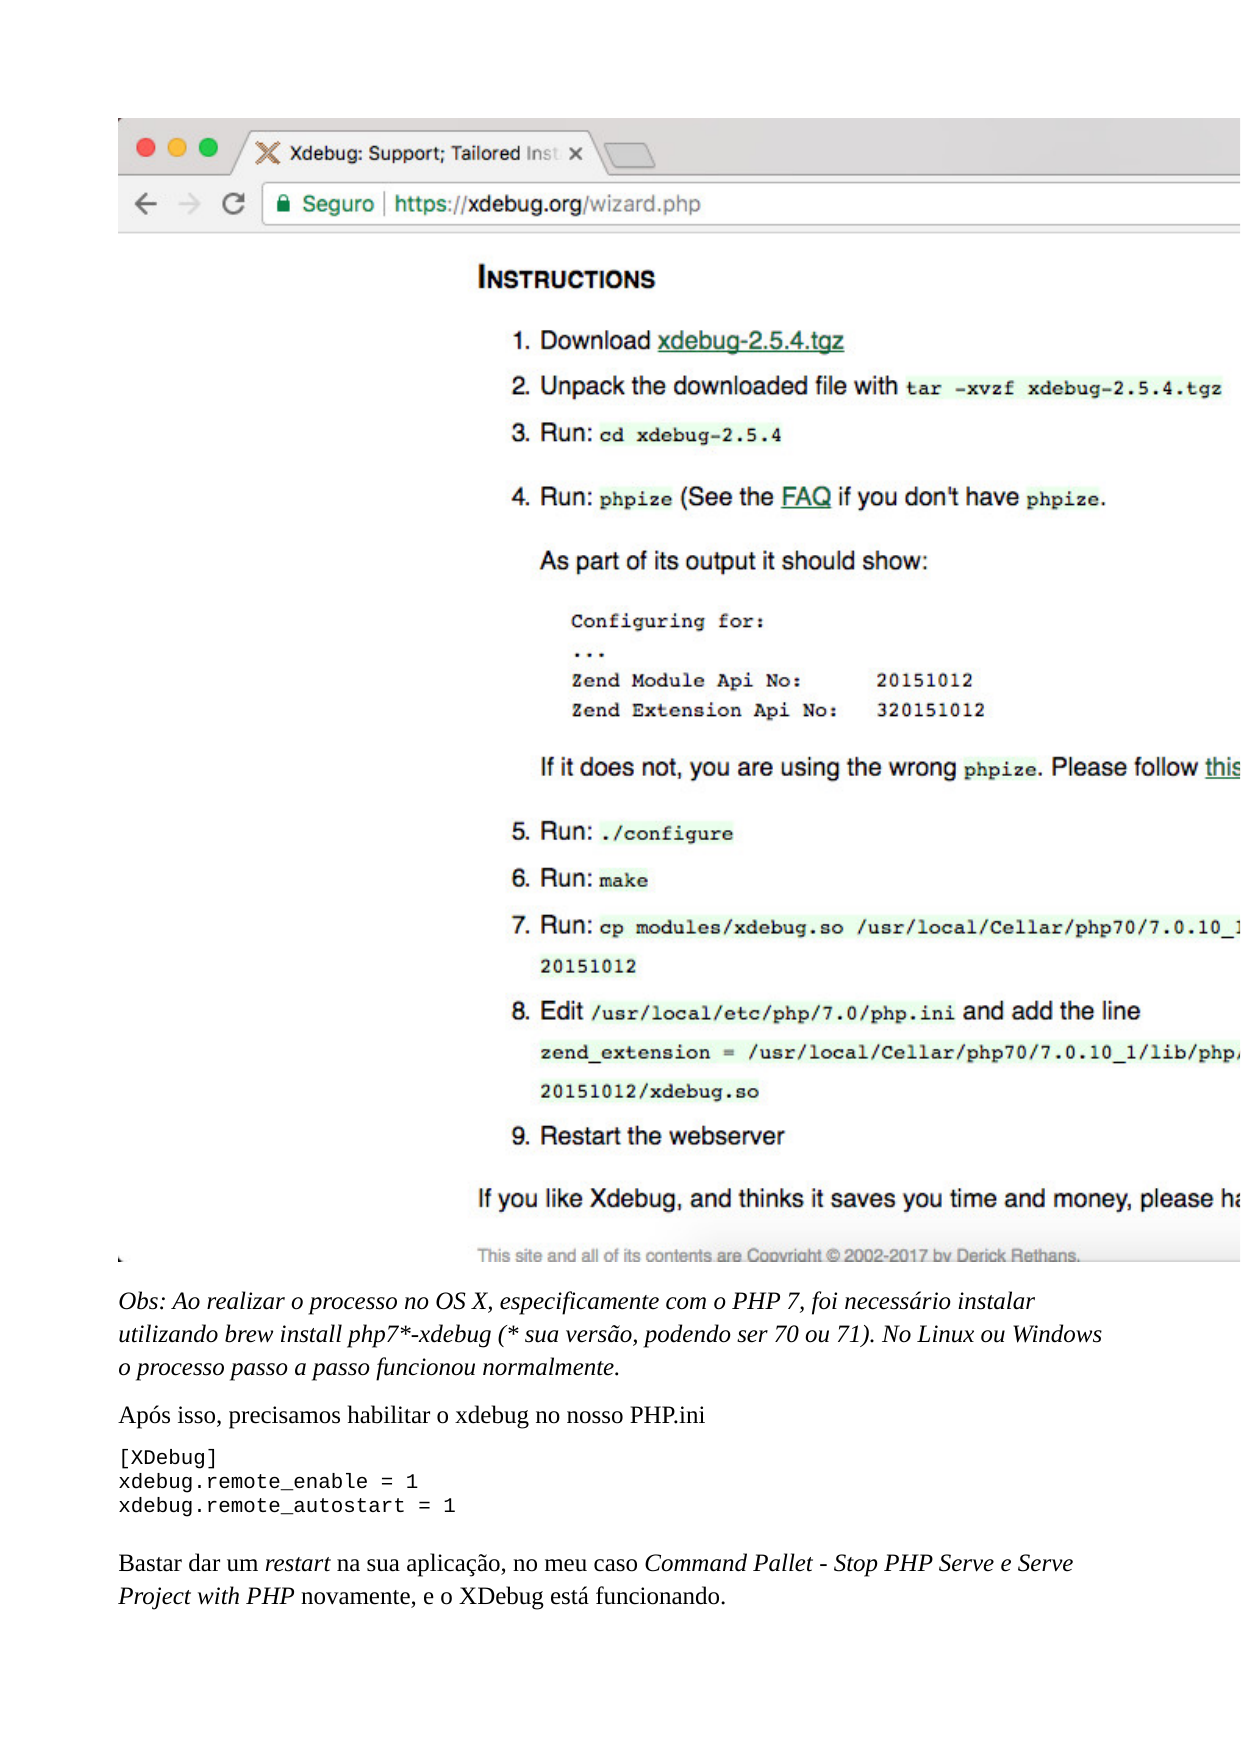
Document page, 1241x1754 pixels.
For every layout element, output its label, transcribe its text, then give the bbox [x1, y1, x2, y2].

picture [118, 118, 1241, 1262]
text xdebug.remote_autostart = 1 [118, 1495, 1122, 1518]
text Após isso, precisamos habilitar o xdebug no nosso PHP.ini [118, 1400, 1122, 1428]
text [XDebug] [118, 1447, 1122, 1471]
text Bastar dar um restart na sua aplicação, no meu caso Command Pallet - Stop PHP Serve e Serve Project with PHP novamente, e o XDebug está funcionando. [118, 1548, 1122, 1609]
text Obs: Ao realizar o processo no OS X, especificamente com o PHP 7, foi necessário instalar utilizando brew install php7*-xdebug (* sua versão, podendo ser 70 ou 71). No Linux ou Windows o processo passo a passo funcionou normalmente. [118, 1286, 1122, 1381]
text xdebug.remote_enable = 1 [118, 1471, 1122, 1495]
